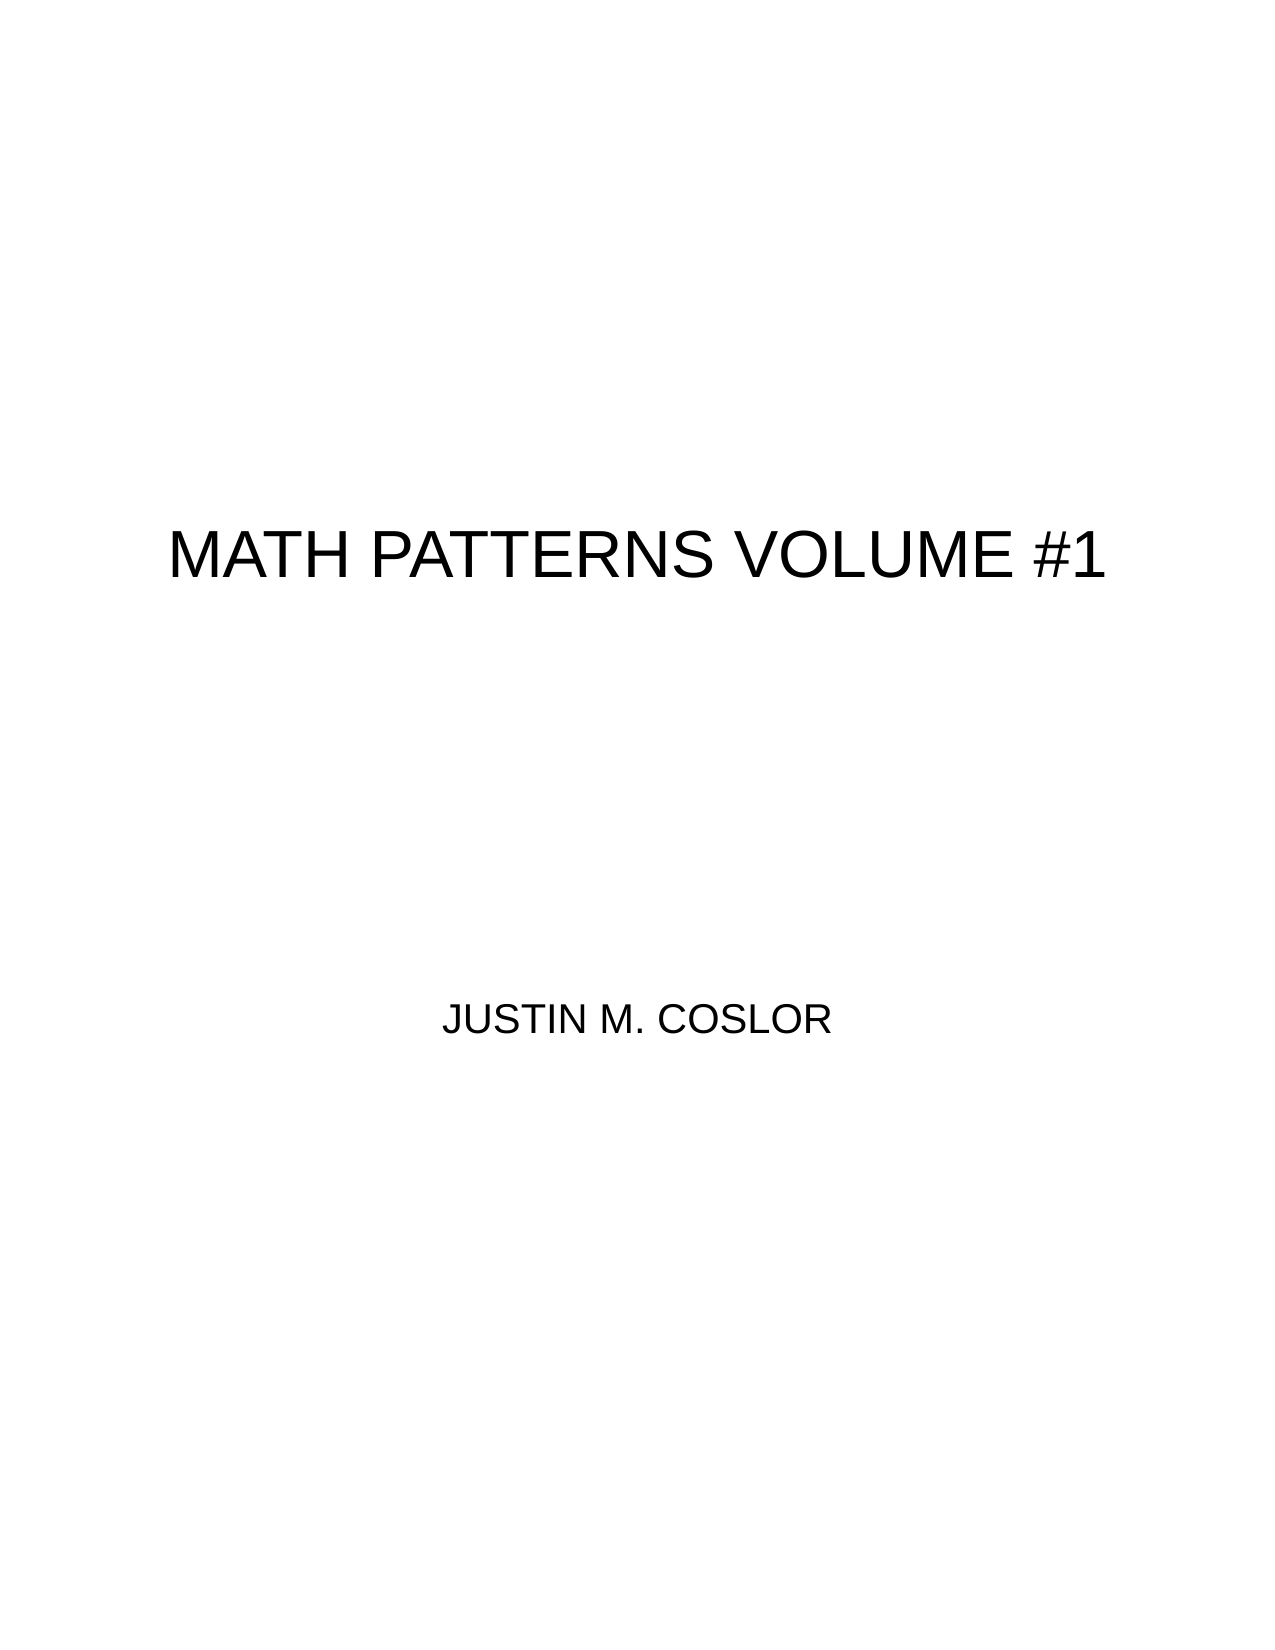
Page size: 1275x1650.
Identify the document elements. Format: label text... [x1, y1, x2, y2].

text JUSTIN M. COSLOR [118, 994, 1157, 1042]
text MATH PATTERNS VOLUME #1 [118, 515, 1157, 591]
